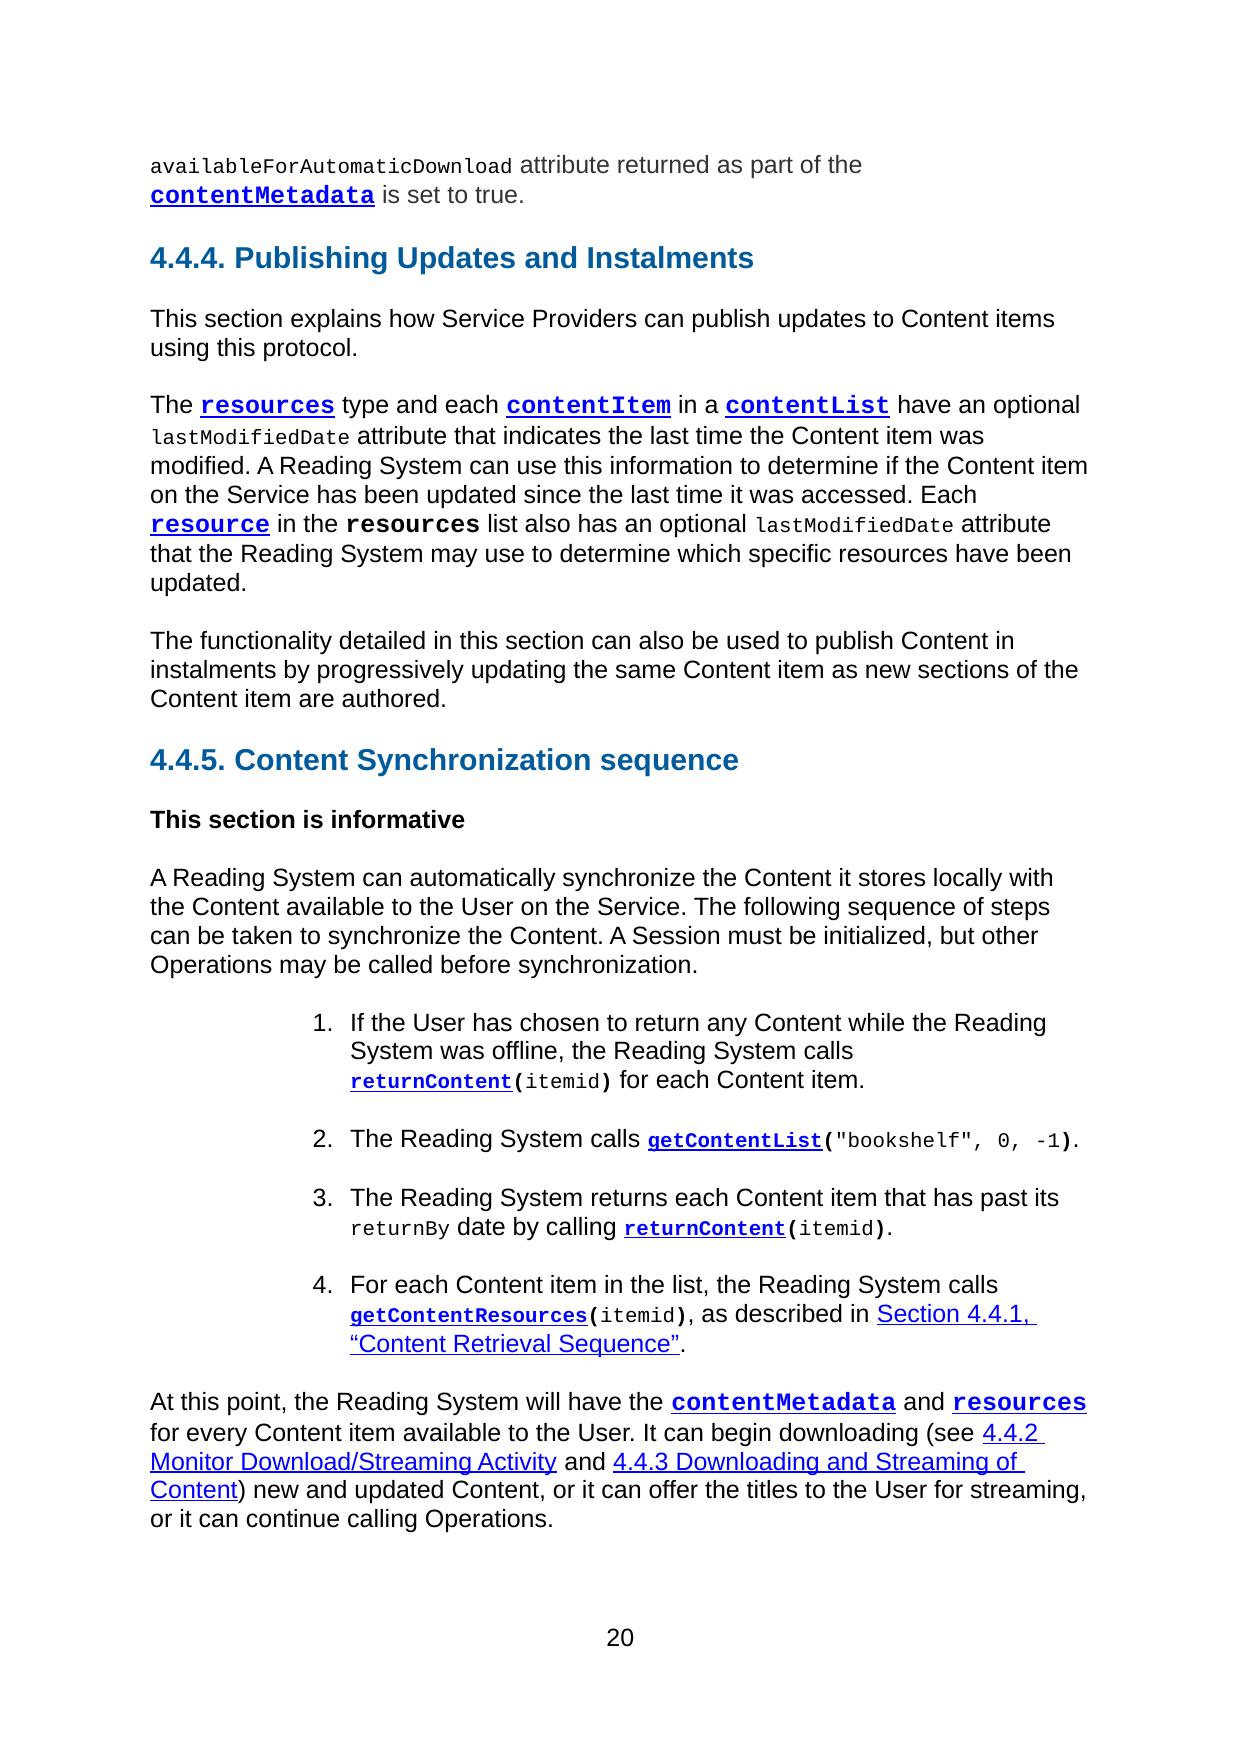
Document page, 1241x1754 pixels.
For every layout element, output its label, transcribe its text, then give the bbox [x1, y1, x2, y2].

text The functionality detailed in this section can also be used to publish Content in instalments by progressively updating the same Content item as new sections of the Content item are authored. [150, 626, 1090, 712]
text availableForAutomaticDownload attribute returned as part of the contentMetadata is set to true. [150, 150, 1090, 211]
list For each Content item in the list, the Reading System calls getContentResources(itemid), as described in Section 4.4.1, “Content Retrieval Sequence”. [312, 1270, 1090, 1358]
text This section explains how Service Providers can publish updates to Content items using this protocol. [150, 304, 1090, 361]
text A Reading System can automatically synchronize the Content it stores locally with the Content available to the User on the Service. The following sequence of steps can be taken to synchronize the Content. A Session must be initialized, but other Operations may be called before synchronization. [150, 863, 1090, 978]
text This section is informative [150, 806, 1090, 834]
subtitle 4.4.5. Content Synchronization sequence [150, 742, 1090, 776]
subtitle 4.4.4. Publishing Updates and Instalments [150, 240, 1090, 274]
list The Reading System returns each Content item that has past its returnBy date by calling returnContent(itemid). [312, 1183, 1090, 1241]
text The resources type and each contentItem in a contentList have an optional lastModifiedDate attribute that indicates the last time the Content item was modified. A Reading System can use this information to determine if the Content item on the Service has been updated since the last time it was accessed. Each resource in the resources list also has an optional lastModifiedDate attribute that the Reading System may use to determine which specific resources have been updated. [150, 390, 1090, 597]
list If the User has chosen to return any Content while the Reading System was offline, the Reading System calls returnContent(itemid) for each Content item. [312, 1008, 1090, 1095]
list The Reading System calls getContentList("bookshelf", 0, -1). [312, 1124, 1090, 1154]
text At this point, the Reading System will have the contentMetadata and resources for every Content item available to the User. It can begin downloading (see 4.4.2 Monitor Download/Streaming Activity and 4.4.3 Downloading and Streaming of Content) new and updated Content, or it can offer the titles to the User for streaming, or it can continue calling Operations. [150, 1387, 1090, 1533]
